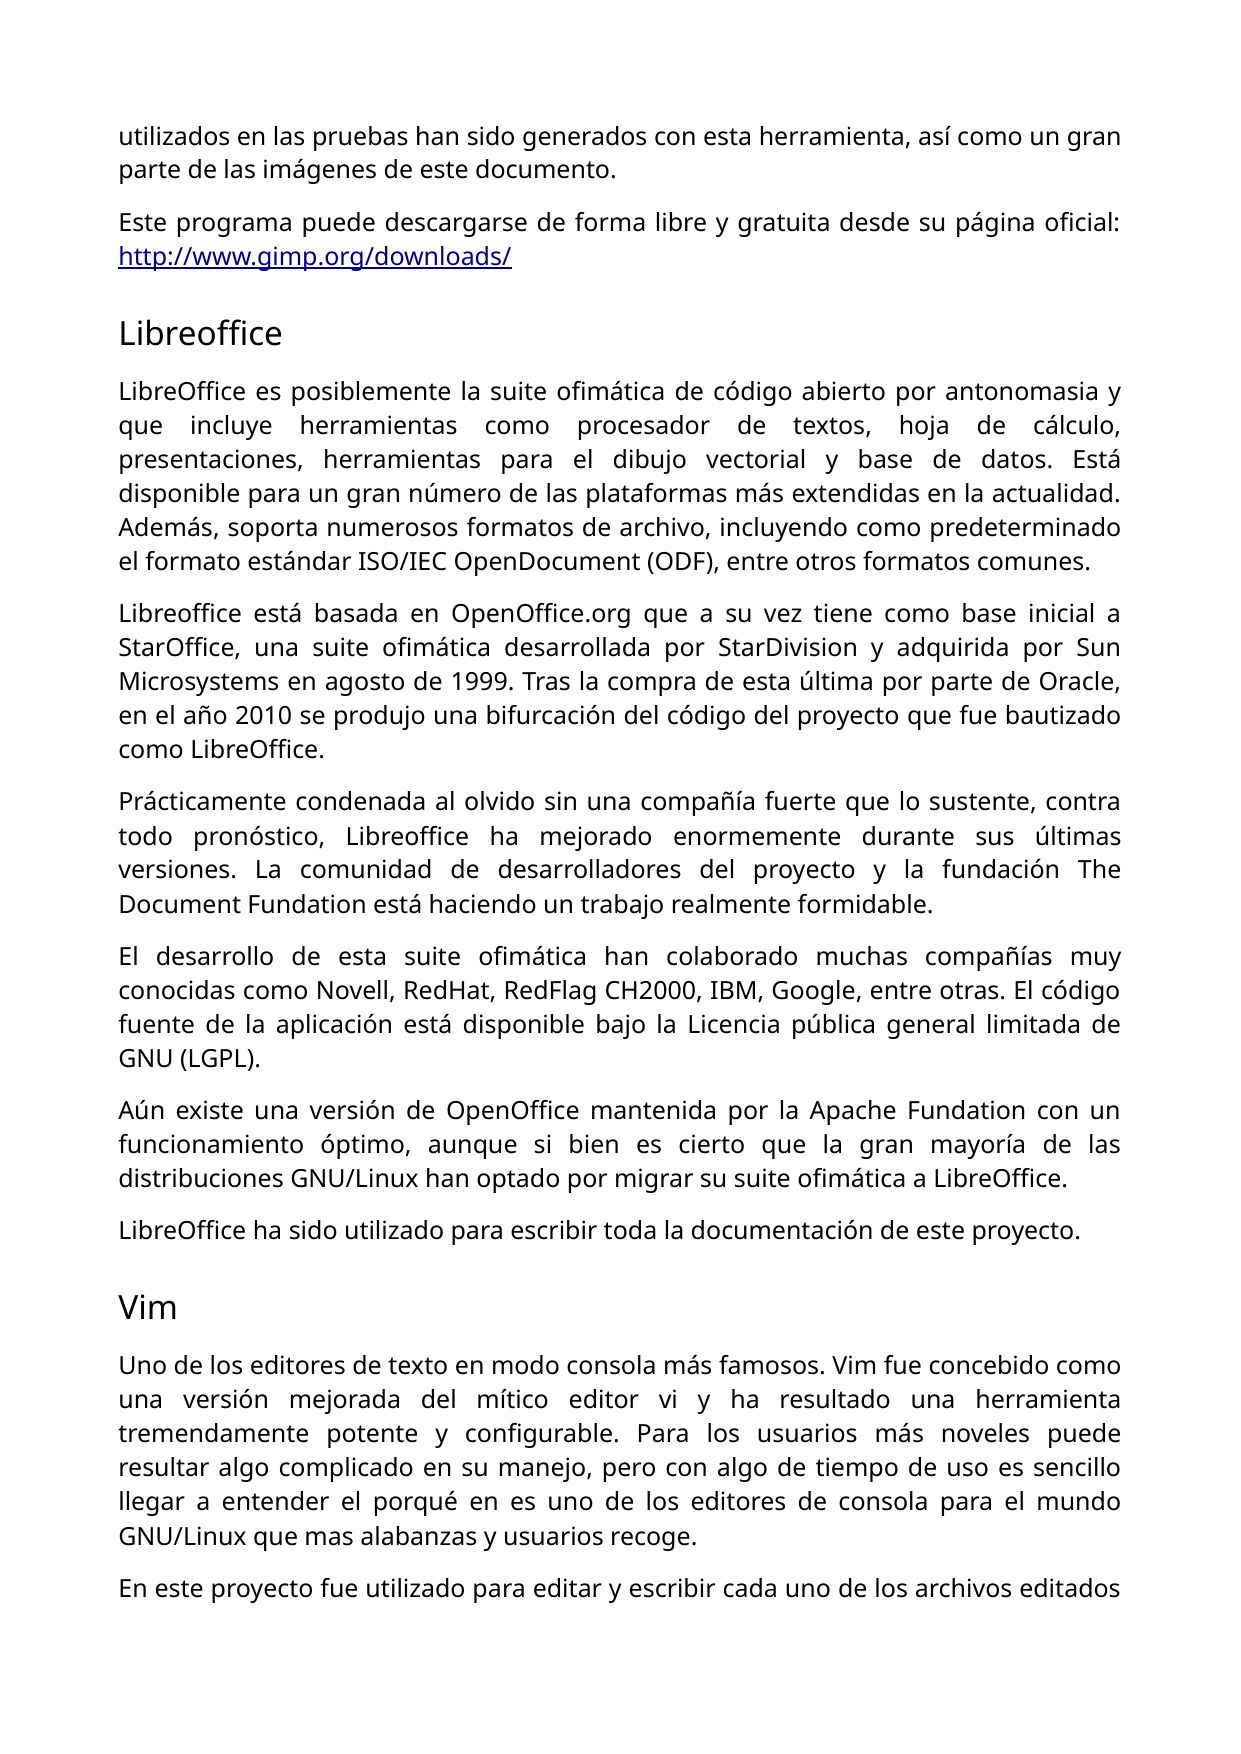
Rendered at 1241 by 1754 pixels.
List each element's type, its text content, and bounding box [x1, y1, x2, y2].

text El desarrollo de esta suite ofimática han colaborado muchas compañías muy conocidas como Novell, RedHat, RedFlag CH2000, IBM, Google, entre otras. El código fuente de la aplicación está disponible bajo la Licencia pública general limitada de GNU (LGPL). [118, 938, 1122, 1074]
text LibreOffice ha sido utilizado para escribir toda la documentación de este proyecto. [118, 1213, 1122, 1247]
text Uno de los editores de texto en modo consola más famosos. Vim fue concebido como una versión mejorada del mítico editor vi y ha resultado una herramienta tremendamente potente y configurable. Para los usuarios más noveles puede resultar algo complicado en su manejo, pero con algo de tiempo de uso es sencillo llegar a entender el porqué en es uno de los editores de consola para el mundo GNU/Linux que mas alabanzas y usuarios recoge. [118, 1348, 1122, 1552]
subtitle Libreoffice [118, 309, 1122, 355]
text Libreoffice está basada en OpenOffice.org que a su vez tiene como base inicial a StarOffice, una suite ofimática desarrollada por StarDivision y adquirida por Sun Microsystems en agosto de 1999. Tras la compra de esta última por parte de Oracle, en el año 2010 se produjo una bifurcación del código del proyecto que fue bautizado como LibreOffice. [118, 596, 1122, 766]
text Este programa puede descargarse de forma libre y gratuita desde su página oficial: http://www.gimp.org/downloads/ [118, 204, 1122, 272]
text LibreOffice es posiblemente la suite ofimática de código abierto por antonomasia y que incluye herramientas como procesador de textos, hoja de cálculo, presentaciones, herramientas para el dibujo vectorial y base de datos. Está disponible para un gran número de las plataformas más extendidas en la actualidad. Además, soporta numerosos formatos de archivo, incluyendo como predeterminado el formato estándar ISO/IEC OpenDocument (ODF), entre otros formatos comunes. [118, 373, 1122, 578]
text En este proyecto fue utilizado para editar y escribir cada uno de los archivos editados [118, 1570, 1122, 1604]
text Aún existe una versión de OpenOffice mantenida por la Apache Fundation con un funcionamiento óptimo, aunque si bien es cierto que la gran mayoría de las distribuciones GNU/Linux han optado por migrar su suite ofimática a LibreOffice. [118, 1093, 1122, 1195]
text utilizados en las pruebas han sido generados con esta herramienta, así como un gran parte de las imágenes de este documento. [118, 118, 1122, 186]
text Prácticamente condenada al olvido sin una compañía fuerte que lo sustente, contra todo pronóstico, Libreoffice ha mejorado enormemente durante sus últimas versiones. La comunidad de desarrolladores del proyecto y la fundación The Document Fundation está haciendo un trabajo realmente formidable. [118, 784, 1122, 920]
subtitle Vim [118, 1284, 1122, 1329]
